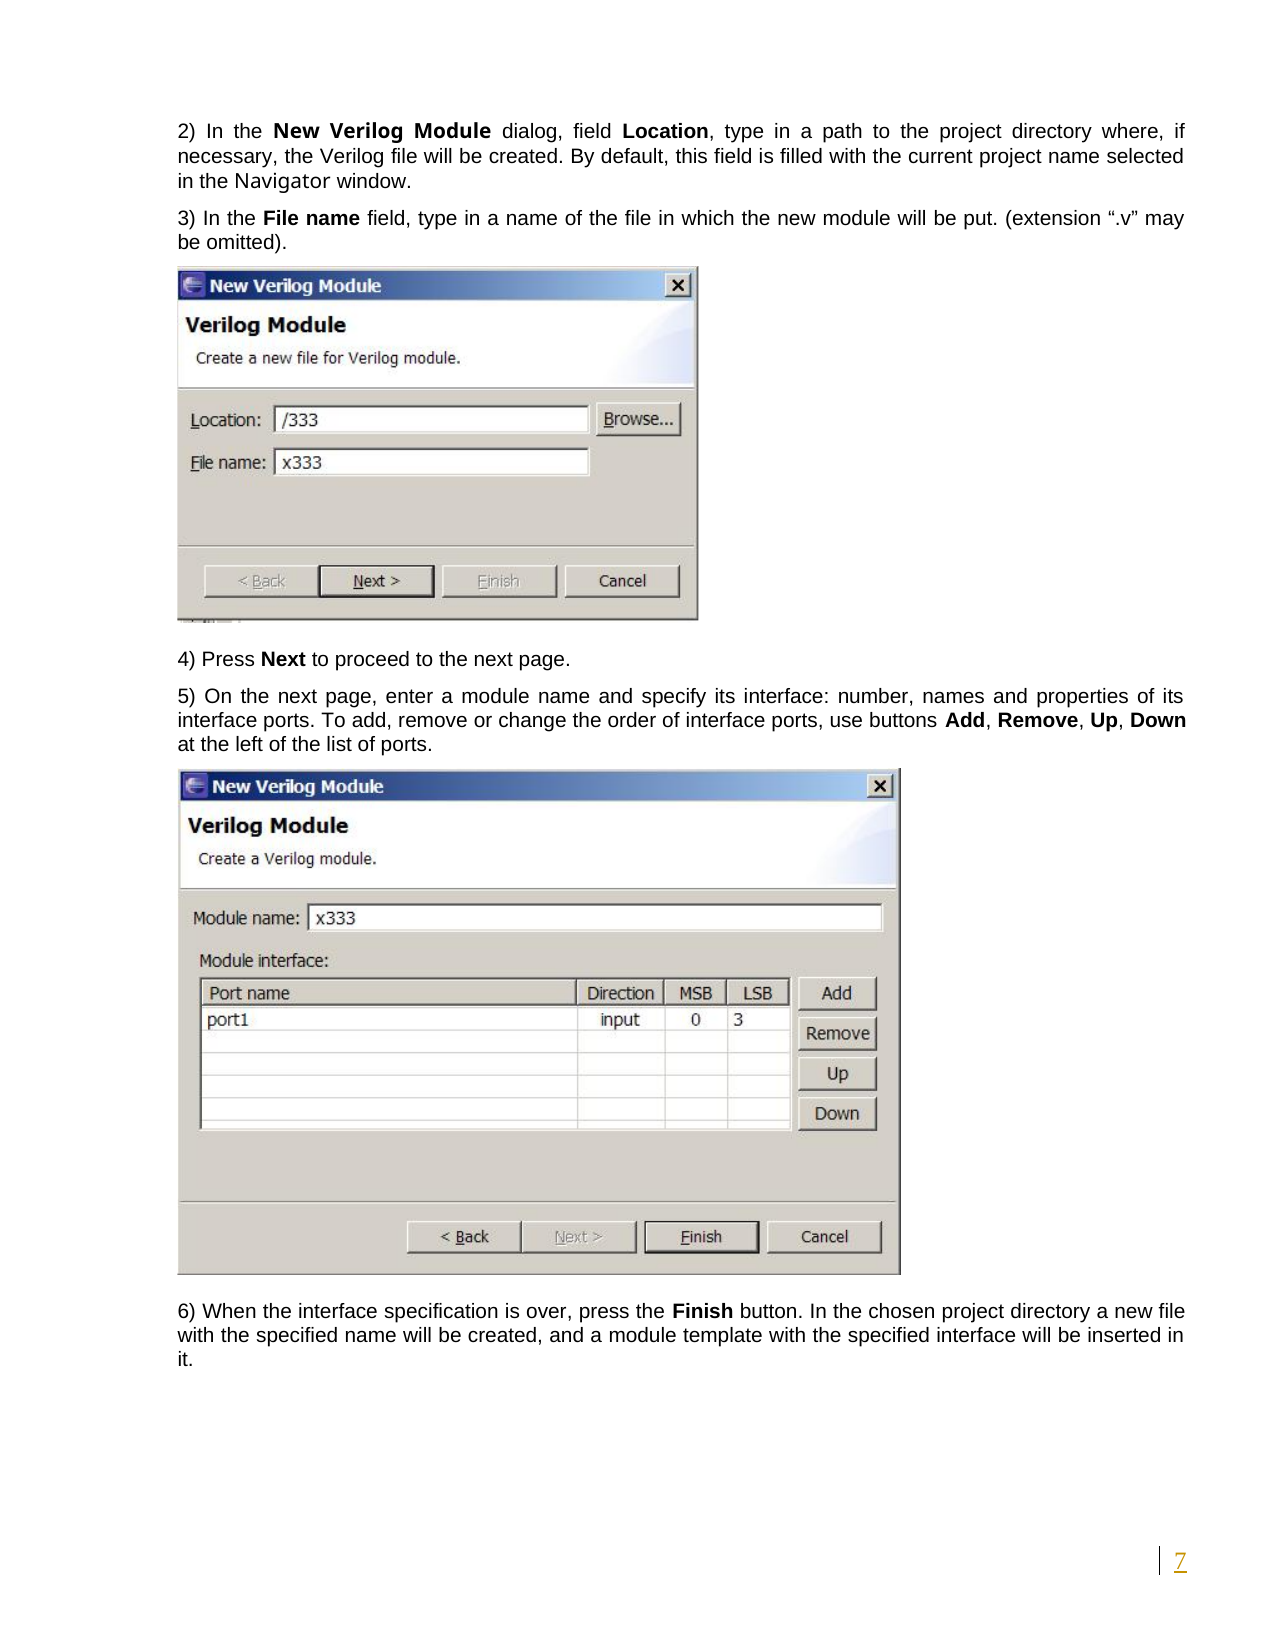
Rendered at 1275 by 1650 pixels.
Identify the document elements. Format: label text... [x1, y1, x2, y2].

text 2) In the New Verilog Module dialog, field Location, type in a path to the project directory where, if necessary, the Verilog file will be created. By default, this field is filled with the current project name selected in the Navigator window. [177, 118, 1186, 193]
text 4) Press Next to proceed to the next page. [177, 647, 1186, 671]
picture [177, 768, 901, 1275]
text 6) When the interface specification is over, press the Finish button. In the chosen project directory a new file with the specified name will be created, and a module template with the specified interface will be inserted in it. [177, 1299, 1186, 1371]
picture [177, 266, 699, 623]
text 5) On the next page, enter a module name and specify its interface: number, names and properties of its interface ports. To add, remove or change the order of interface ports, use buttons Add, Remove, Up, Down at the left of the list of ports. [177, 684, 1186, 756]
text 3) In the File name field, type in a name of the file in which the new module will be put. (extension “.v” may be omitted). [177, 206, 1186, 253]
